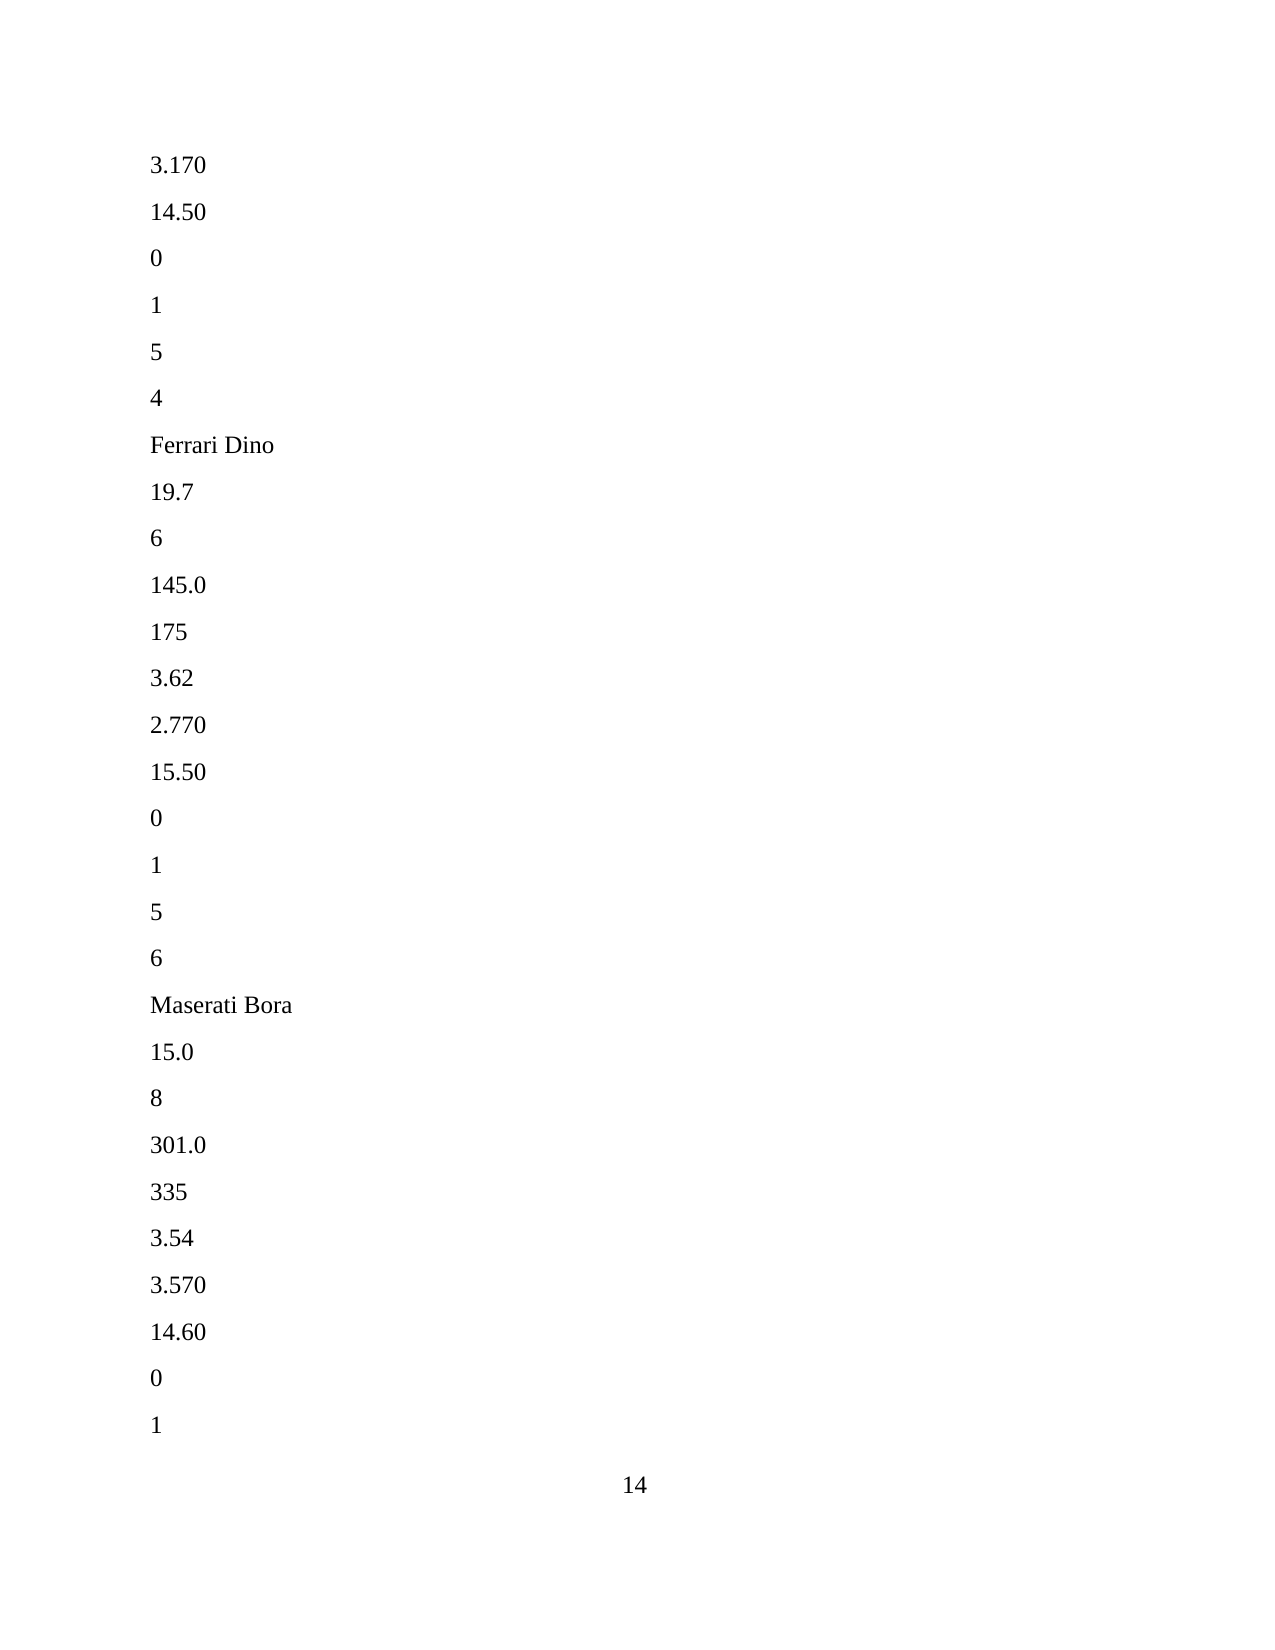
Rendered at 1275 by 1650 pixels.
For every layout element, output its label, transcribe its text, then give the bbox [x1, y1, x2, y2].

text 15.50 [150, 757, 1125, 785]
text 6 [150, 523, 1125, 552]
text 1 [150, 1410, 1125, 1439]
text 3.170 [150, 150, 1125, 179]
text 335 [150, 1177, 1125, 1205]
text 5 [150, 337, 1125, 365]
text Maserati Bora [150, 990, 1125, 1019]
text Ferrari Dino [150, 430, 1125, 459]
text 3.570 [150, 1270, 1125, 1299]
text 0 [150, 803, 1125, 832]
text 6 [150, 943, 1125, 972]
text 15.0 [150, 1037, 1125, 1065]
text 0 [150, 1363, 1125, 1392]
text 0 [150, 243, 1125, 272]
text 3.54 [150, 1223, 1125, 1252]
text 3.62 [150, 663, 1125, 692]
text 175 [150, 617, 1125, 645]
text 5 [150, 897, 1125, 925]
text 2.770 [150, 710, 1125, 739]
text 1 [150, 850, 1125, 879]
text 14.50 [150, 197, 1125, 225]
text 8 [150, 1083, 1125, 1112]
text 19.7 [150, 477, 1125, 505]
text 301.0 [150, 1130, 1125, 1159]
text 4 [150, 383, 1125, 412]
text 145.0 [150, 570, 1125, 599]
text 1 [150, 290, 1125, 319]
text 14.60 [150, 1317, 1125, 1345]
